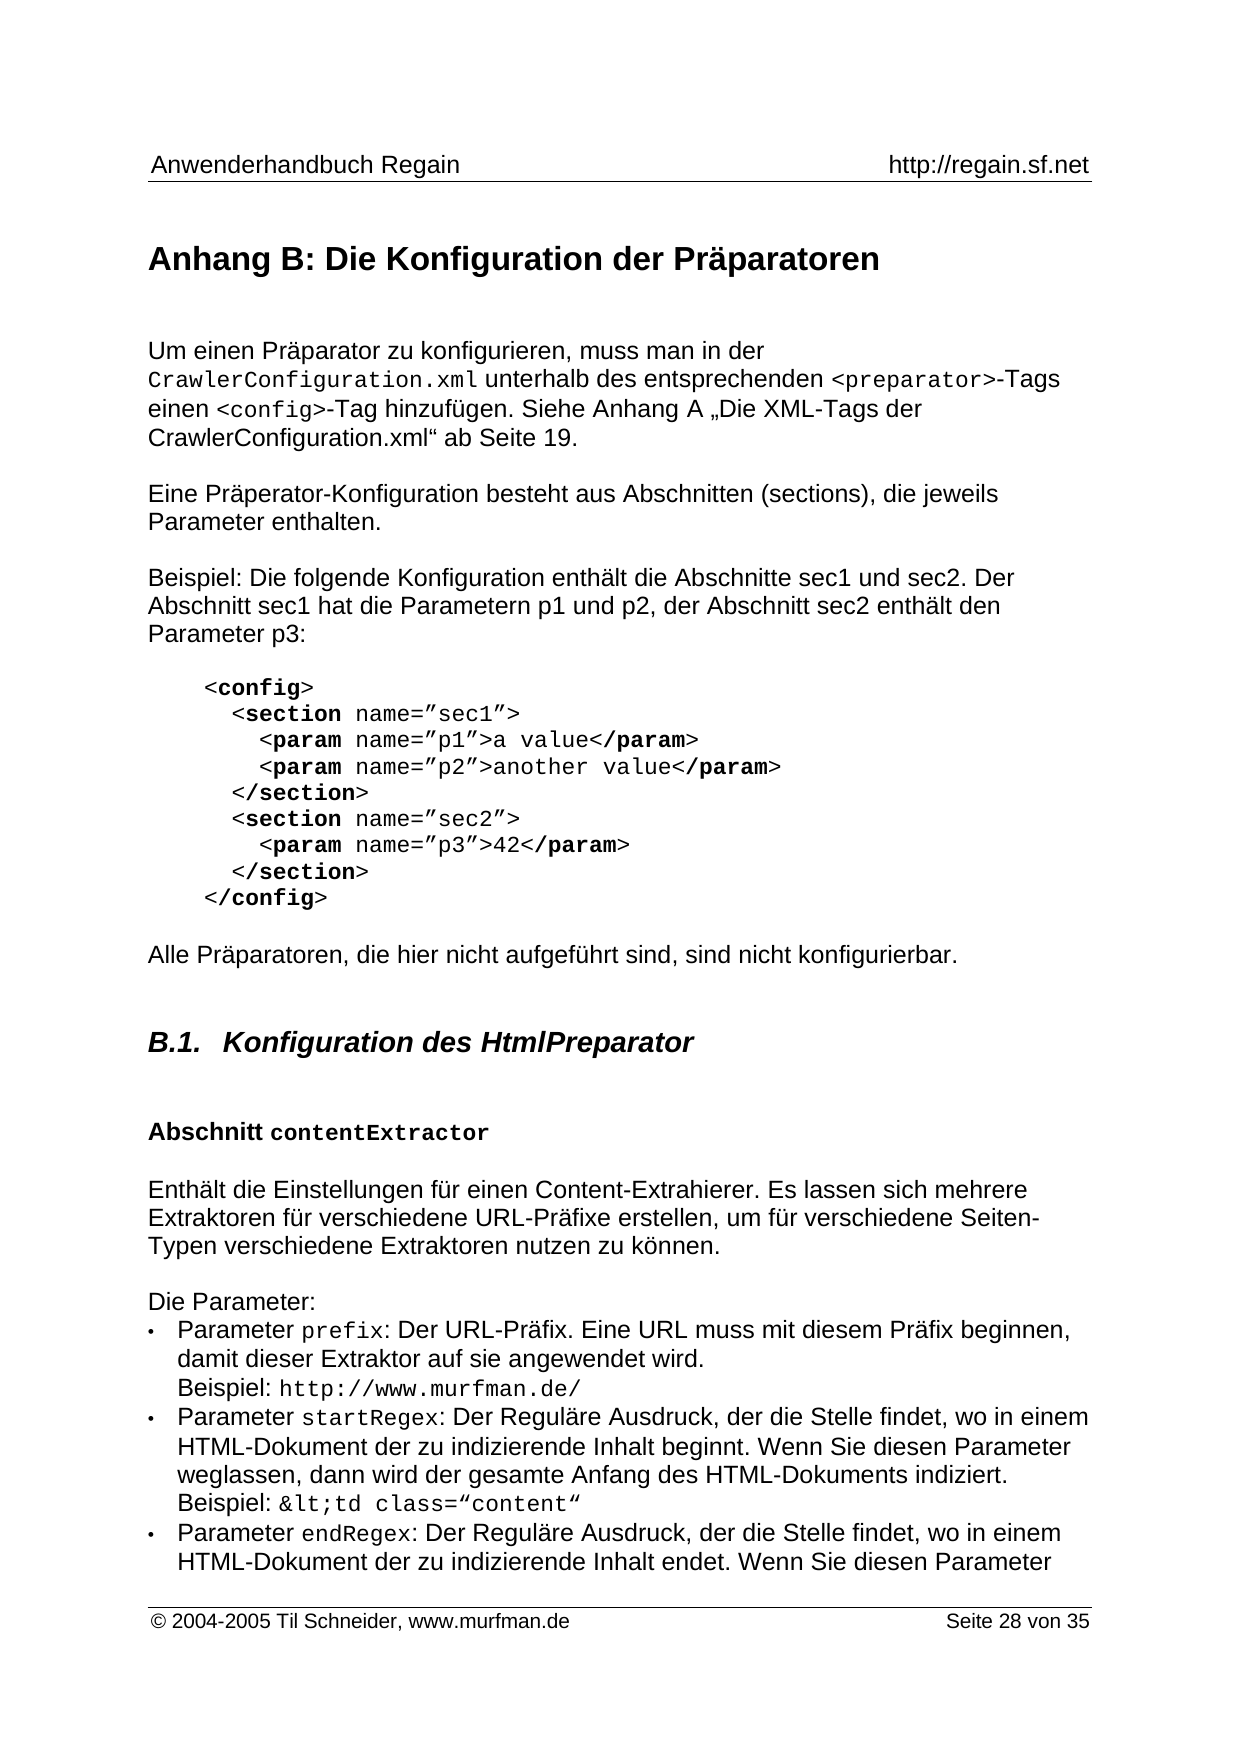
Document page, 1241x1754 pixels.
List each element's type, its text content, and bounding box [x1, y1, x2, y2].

text <config> [204, 676, 1092, 702]
subtitle Konfiguration des HtmlPreparator [148, 1026, 1092, 1059]
text Enthält die Einstellungen für einen Content-Extrahierer. Es lassen sich mehrere Extraktoren für verschiedene URL-Präfixe erstellen, um für verschiedene Seiten-Typen verschiedene Extraktoren nutzen zu können. [148, 1175, 1092, 1259]
text <param name=”p1”>a value</param> [204, 729, 1092, 755]
text <section name=”sec2”> [204, 807, 1092, 834]
list Parameter endRegex: Der Reguläre Ausdruck, der die Stelle findet, wo in einem HTML-Dokument der zu indizierende Inhalt endet. Wenn Sie diesen Parameter [148, 1518, 1092, 1576]
text <section name=”sec1”> [204, 702, 1092, 729]
list Parameter startRegex: Der Reguläre Ausdruck, der die Stelle findet, wo in einem HTML-Dokument der zu indizierende Inhalt beginnt. Wenn Sie diesen Parameter weglassen, dann wird der gesamte Anfang des HTML-Dokuments indiziert. Beispiel: &lt;td class=“content“ [148, 1403, 1092, 1518]
text </config> [204, 886, 1092, 912]
text Eine Präperator-Konfiguration besteht aus Abschnitten (sections), die jeweils Parameter enthalten. [148, 480, 1092, 536]
text </section> [204, 781, 1092, 807]
text </section> [204, 860, 1092, 886]
list Parameter prefix: Der URL-Präfix. Eine URL muss mit diesem Präfix beginnen, damit dieser Extraktor auf sie angewendet wird. Beispiel: http://www.murfman.de/ [148, 1316, 1092, 1403]
text Die Parameter: [148, 1287, 1092, 1316]
subtitle Die Konfiguration der Präparatoren [148, 241, 1092, 277]
text Um einen Präparator zu konfigurieren, muss man in der CrawlerConfiguration.xml unterhalb des entsprechenden <preparator>-Tags einen <config>-Tag hinzufügen. Siehe Anhang A „Die XML-Tags der CrawlerConfiguration.xml“ ab Seite 19. [148, 337, 1092, 452]
text <param name=”p3”>42</param> [204, 834, 1092, 860]
text Alle Präparatoren, die hier nicht aufgeführt sind, sind nicht konfigurierbar. [148, 940, 1092, 968]
text Beispiel: Die folgende Konfiguration enthält die Abschnitte sec1 und sec2. Der Abschnitt sec1 hat die Parametern p1 und p2, der Abschnitt sec2 enthält den Parameter p3: [148, 564, 1092, 648]
text <param name=”p2”>another value</param> [204, 755, 1092, 781]
text Abschnitt contentExtractor [148, 1118, 1092, 1147]
